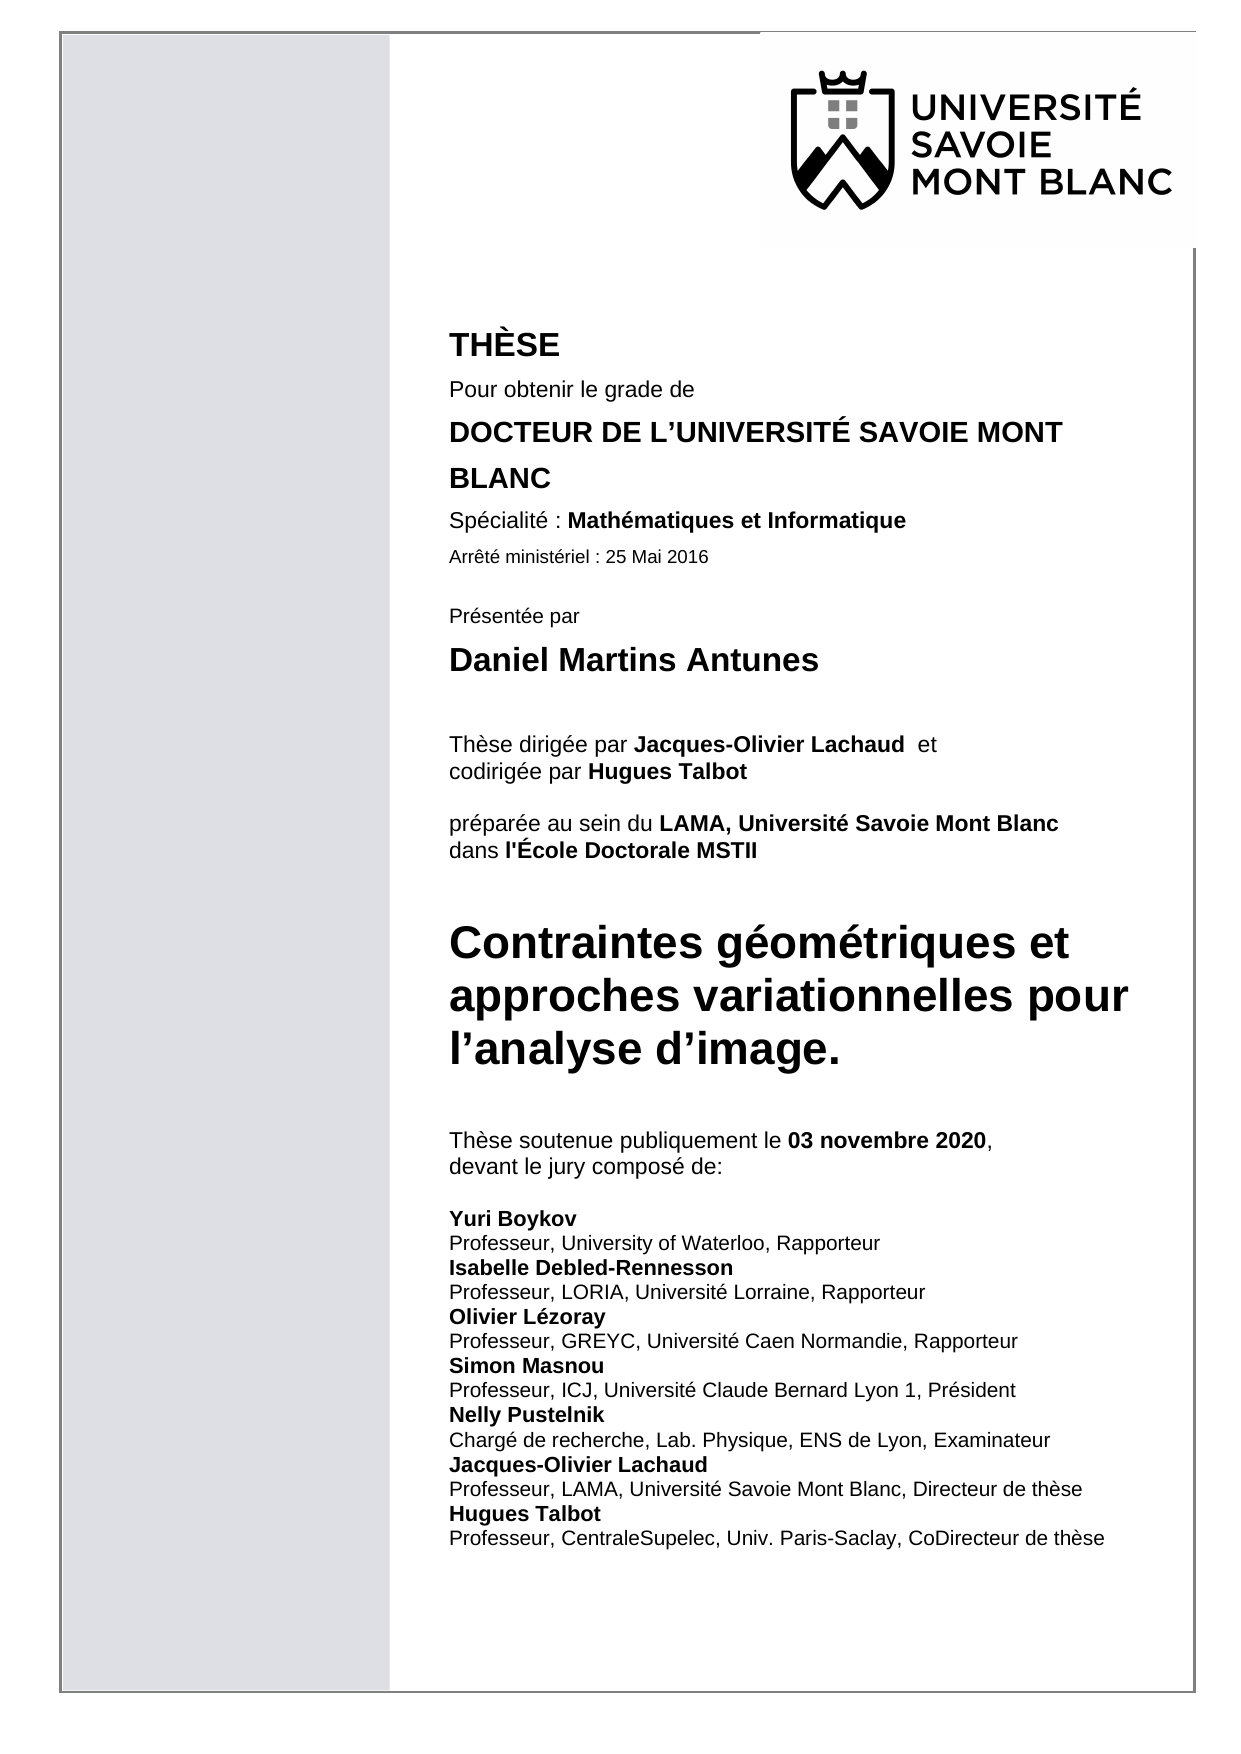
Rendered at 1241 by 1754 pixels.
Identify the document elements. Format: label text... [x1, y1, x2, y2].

subtitle Professeur, CentraleSupelec, Univ. Paris-Saclay, CoDirecteur de thèse [413, 1526, 1128, 1550]
text dans l'École Doctorale MSTII [413, 837, 1128, 863]
subtitle Olivier Lézoray [413, 1304, 1128, 1329]
subtitle Simon Masnou [413, 1353, 1128, 1378]
text THÈSE [413, 325, 1128, 363]
text Daniel Martins Antunes [413, 640, 1128, 678]
subtitle Professeur, LORIA, Université Lorraine, Rapporteur [413, 1280, 1128, 1304]
picture [760, 32, 1197, 247]
subtitle Yuri Boykov [413, 1206, 1128, 1231]
subtitle Chargé de recherche, Lab. Physique, ENS de Lyon, Examinateur [413, 1427, 1128, 1451]
subtitle Hugues Talbot [413, 1501, 1128, 1526]
text l’analyse d’image. [413, 1021, 1158, 1074]
text préparée au sein du LAMA, Université Savoie Mont Blanc [413, 810, 1128, 837]
text BLANC [413, 461, 1172, 494]
subtitle Nelly Pustelnik [413, 1402, 1128, 1427]
text codirigée par Hugues Talbot [413, 758, 1128, 784]
text DOCTEUR DE L’UNIVERSITÉ SAVOIE MONT [413, 415, 1172, 448]
text Contraintes géométriques et [413, 916, 1158, 968]
subtitle Jacques-Olivier Lachaud [413, 1451, 1128, 1477]
text Pour obtenir le grade de [413, 376, 1128, 402]
subtitle Professeur, LAMA, Université Savoie Mont Blanc, Directeur de thèse [413, 1477, 1128, 1501]
text Présentée par [413, 604, 1128, 628]
text approches variationnelles pour [413, 968, 1158, 1021]
text Thèse dirigée par Jacques-Olivier Lachaud et [413, 731, 1128, 758]
subtitle Professeur, University of Waterloo, Rapporteur [413, 1231, 1128, 1255]
subtitle Professeur, ICJ, Université Claude Bernard Lyon 1, Président [413, 1378, 1128, 1402]
subtitle devant le jury composé de: [413, 1153, 1128, 1179]
text Arrêté ministériel : 25 Mai 2016 [413, 546, 1128, 567]
subtitle Isabelle Debled-Rennesson [413, 1255, 1128, 1280]
text Thèse soutenue publiquement le 03 novembre 2020, [413, 1127, 1128, 1153]
subtitle Professeur, GREYC, Université Caen Normandie, Rapporteur [413, 1329, 1128, 1353]
text Spécialité : Mathématiques et Informatique [449, 507, 1128, 533]
